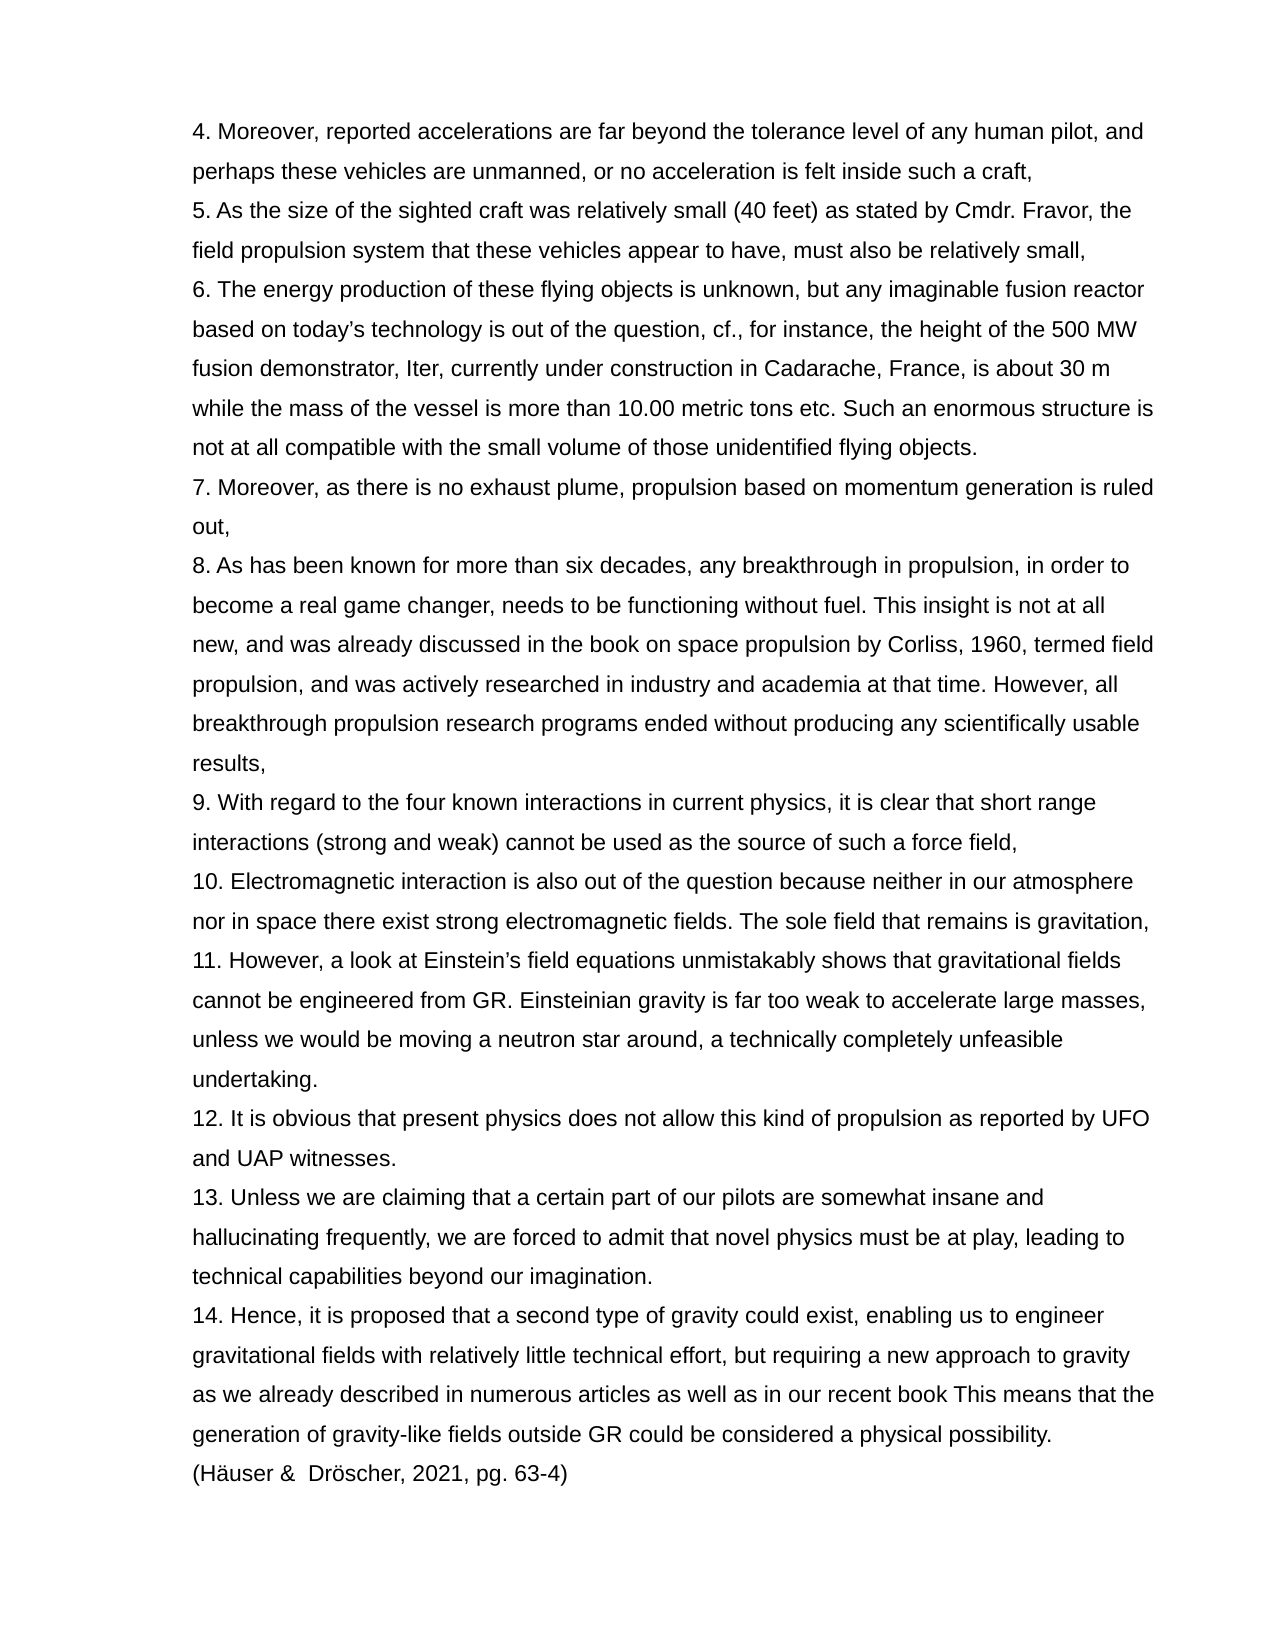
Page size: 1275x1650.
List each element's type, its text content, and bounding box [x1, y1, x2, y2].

text 13. Unless we are claiming that a certain part of our pilots are somewhat insane and hallucinating frequently, we are forced to admit that novel physics must be at play, leading to technical capabilities beyond our imagination. [192, 1184, 1157, 1289]
text 9. With regard to the four known interactions in current physics, it is clear that short range interactions (strong and weak) cannot be used as the source of such a force field, [192, 789, 1157, 855]
text 7. Moreover, as there is no exhaust plume, propulsion based on momentum generation is ruled out, [192, 473, 1157, 539]
text 8. As has been known for more than six decades, any breakthrough in propulsion, in order to become a real game changer, needs to be functioning without fuel. This insight is not at all new, and was already discussed in the book on space propulsion by Corliss, 1960, termed field propulsion, and was actively researched in industry and academia at that time. However, all breakthrough propulsion research programs ended without producing any scientifically usable results, [192, 552, 1157, 776]
text (Häuser & Dröscher, 2021, pg. 63-4) [192, 1460, 1157, 1487]
text 11. However, a look at Einstein’s field equations unmistakably shows that gravitational fields cannot be engineered from GR. Einsteinian gravity is far too weak to accelerate large masses, unless we would be moving a neutron star around, a technically completely unfeasible undertaking. [192, 947, 1157, 1092]
text 10. Electromagnetic interaction is also out of the question because neither in our atmosphere nor in space there exist strong electromagnetic fields. The sole field that remains is gravitation, [192, 868, 1157, 934]
text 14. Hence, it is proposed that a second type of gravity could exist, enabling us to engineer gravitational fields with relatively little technical effort, but requiring a new approach to gravity as we already described in numerous articles as well as in our recent book This means that the generation of gravity-like fields outside GR could be considered a physical possibility. [192, 1302, 1157, 1447]
text 4. Moreover, reported accelerations are far beyond the tolerance level of any human pilot, and perhaps these vehicles are unmanned, or no acceleration is felt inside such a craft, [192, 118, 1157, 184]
text 6. The energy production of these flying objects is unknown, but any imaginable fusion reactor based on today’s technology is out of the question, cf., for instance, the height of the 500 MW fusion demonstrator, Iter, currently under construction in Cadarache, France, is about 30 m while the mass of the vessel is more than 10.00 metric tons etc. Such an enormous structure is not at all compatible with the small volume of those unidentified flying objects. [192, 276, 1157, 460]
text 12. It is obvious that present physics does not allow this kind of propulsion as reported by UFO and UAP witnesses. [192, 1105, 1157, 1171]
text 5. As the size of the sighted craft was relatively small (40 feet) as stated by Cmdr. Fravor, the field propulsion system that these vehicles appear to have, must also be relatively small, [192, 197, 1157, 263]
